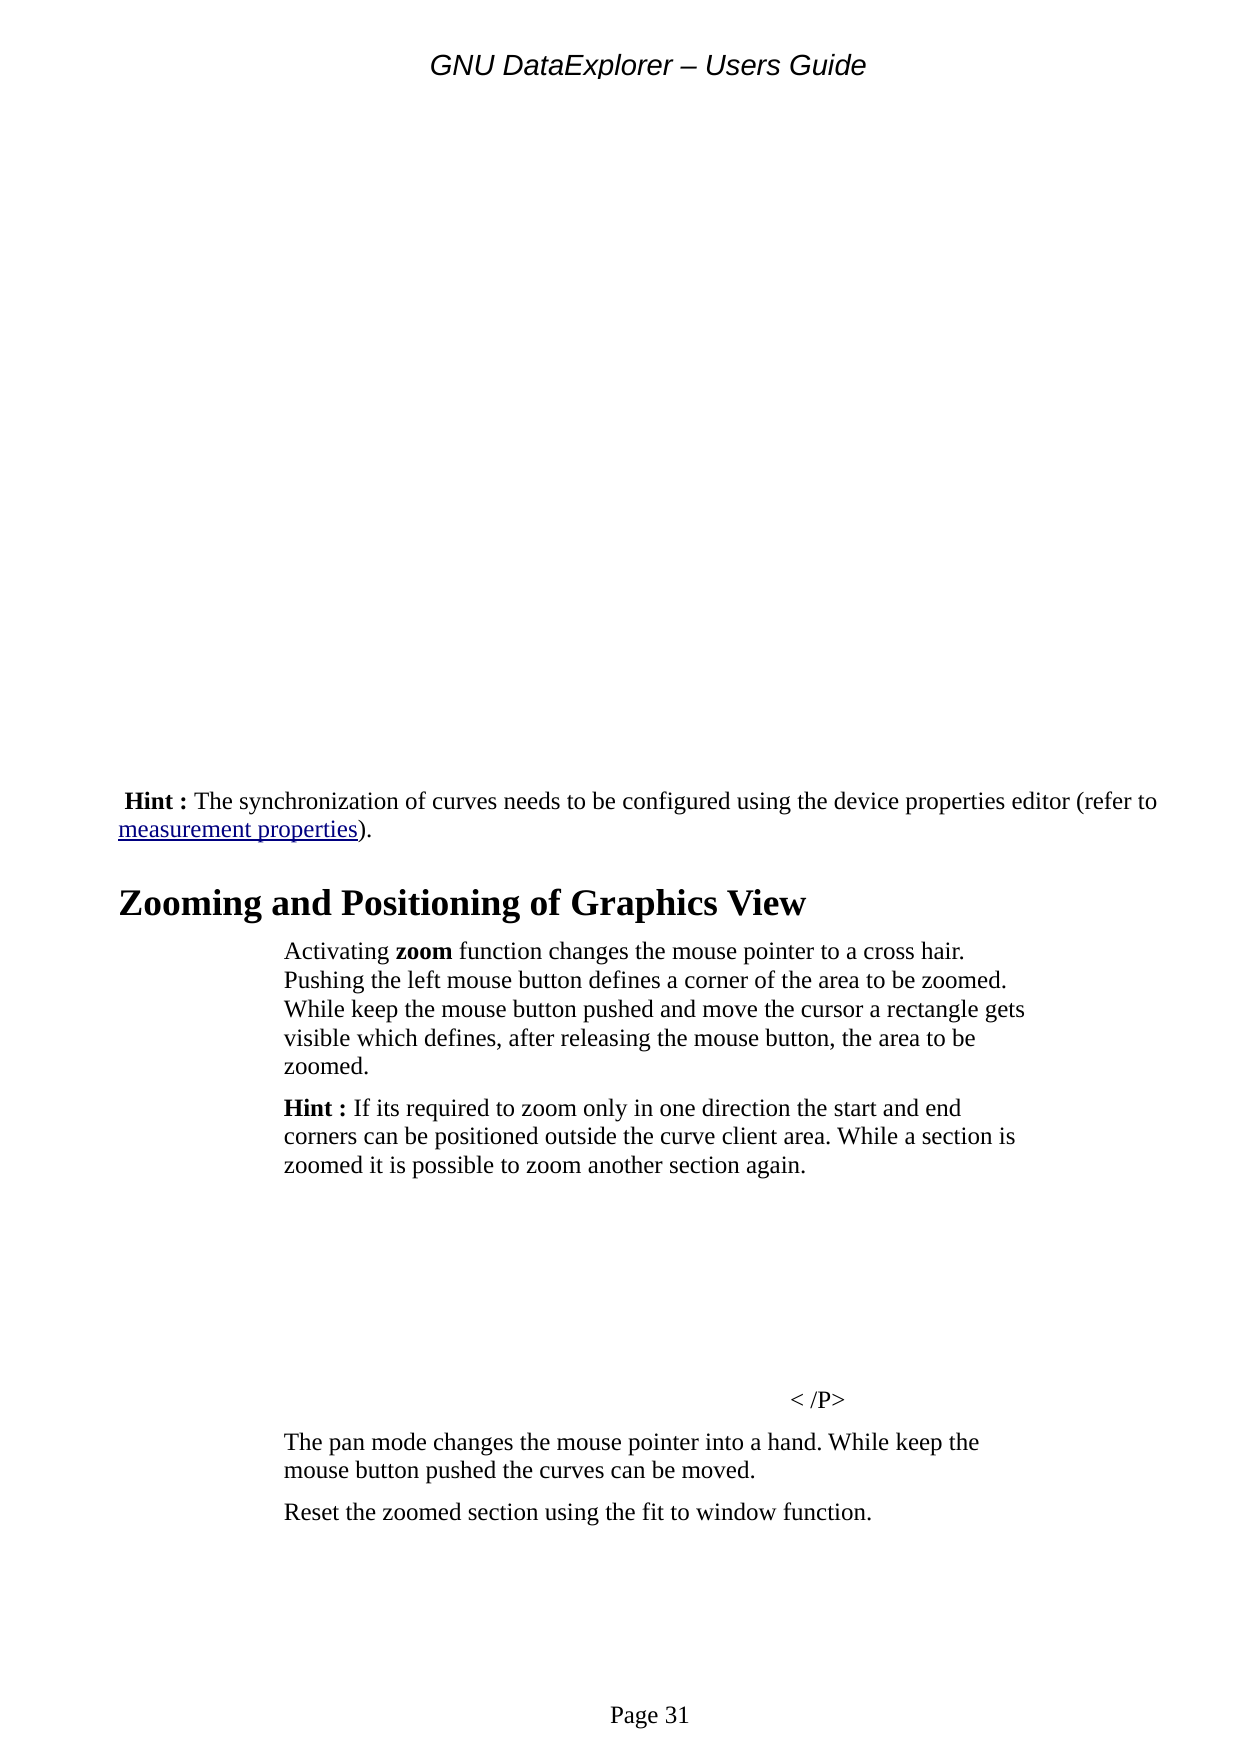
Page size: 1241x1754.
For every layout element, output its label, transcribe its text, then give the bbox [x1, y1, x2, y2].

text Activating zoom function changes the mouse pointer to a cross hair. Pushing the left mouse button defines a corner of the area to be zoomed. While keep the mouse button pushed and move the cursor a rectangle gets visible which defines, after releasing the mouse button, the area to be zoomed. [118, 936, 1181, 1080]
text Hint : The synchronization of curves needs to be configured using the device properties editor (refer to measurement properties). [118, 108, 1181, 843]
text Hint : If its required to zoom only in one direction the start and end corners can be positioned outside the curve client area. While a section is zoomed it is possible to zoom another section again. [118, 1093, 1181, 1179]
subtitle Zooming and Positioning of Graphics View [118, 881, 1181, 924]
text The pan mode changes the mouse pointer into a hand. While keep the mouse button pushed the curves can be moved. [118, 1427, 1181, 1484]
text < /P> [118, 1191, 1181, 1414]
text Reset the zoomed section using the fit to window function. [118, 1497, 1181, 1525]
